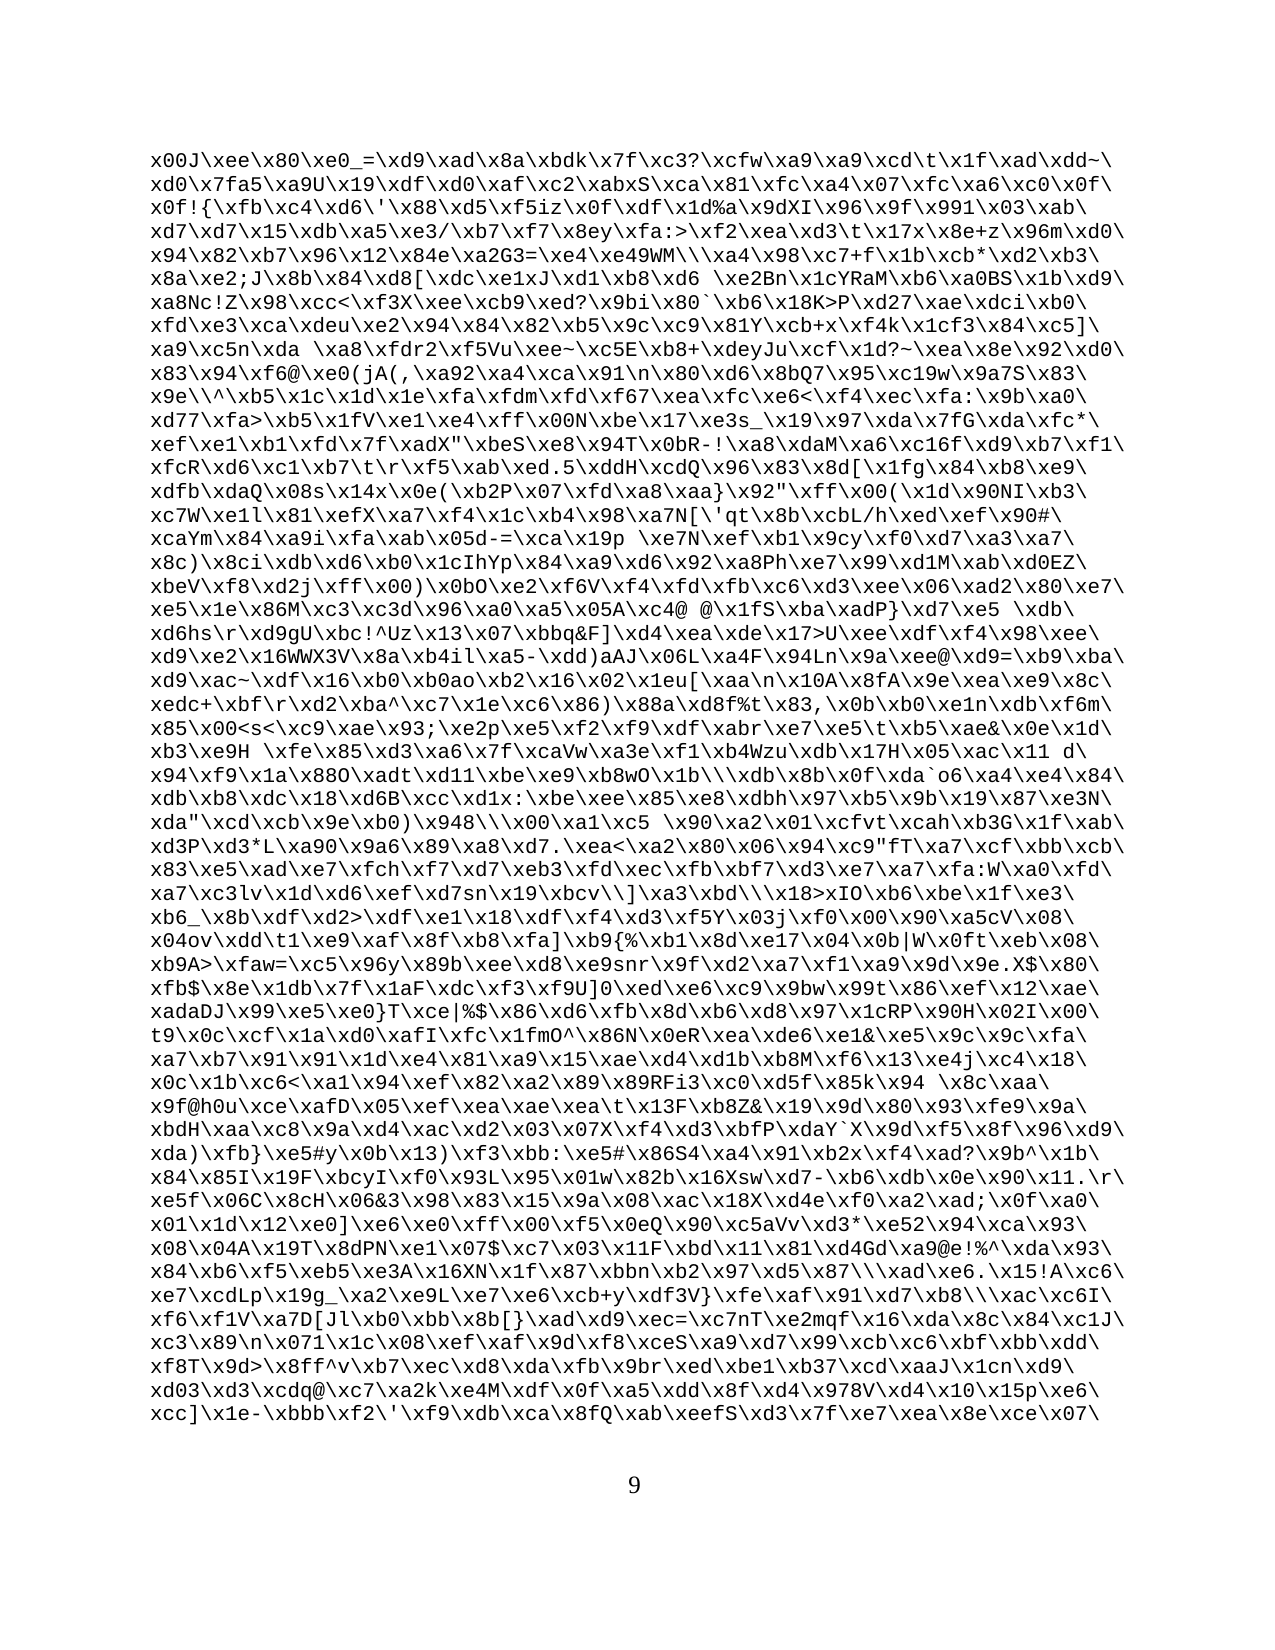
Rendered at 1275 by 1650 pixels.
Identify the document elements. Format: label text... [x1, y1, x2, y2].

text x00J\xee\x80\xe0_=\xd9\xad\x8a\xbdk\x7f\xc3?\xcfw\xa9\xa9\xcd\t\x1f\xad\xdd~\xd0\x7fa5\xa9U\x19\xdf\xd0\xaf\xc2\xabxS\xca\x81\xfc\xa4\x07\xfc\xa6\xc0\x0f\x0f!{\xfb\xc4\xd6\'\x88\xd5\xf5iz\x0f\xdf\x1d%a\x9dXI\x96\x9f\x991\x03\xab\xd7\xd7\x15\xdb\xa5\xe3/\xb7\xf7\x8ey\xfa:>\xf2\xea\xd3\t\x17x\x8e+z\x96m\xd0\x94\x82\xb7\x96\x12\x84e\xa2G3=\xe4\xe49WM\\\xa4\x98\xc7+f\x1b\xcb*\xd2\xb3\x8a\xe2;J\x8b\x84\xd8[\xdc\xe1xJ\xd1\xb8\xd6 \xe2Bn\x1cYRaM\xb6\xa0BS\x1b\xd9\xa8Nc!Z\x98\xcc<\xf3X\xee\xcb9\xed?\x9bi\x80`\xb6\x18K>P\xd27\xae\xdci\xb0\xfd\xe3\xca\xdeu\xe2\x94\x84\x82\xb5\x9c\xc9\x81Y\xcb+x\xf4k\x1cf3\x84\xc5]\xa9\xc5n\xda \xa8\xfdr2\xf5Vu\xee~\xc5E\xb8+\xdeyJu\xcf\x1d?~\xea\x8e\x92\xd0\x83\x94\xf6@\xe0(jA(,\xa92\xa4\xca\x91\n\x80\xd6\x8bQ7\x95\xc19w\x9a7S\x83\x9e\\^\xb5\x1c\x1d\x1e\xfa\xfdm\xfd\xf67\xea\xfc\xe6<\xf4\xec\xfa:\x9b\xa0\xd77\xfa>\xb5\x1fV\xe1\xe4\xff\x00N\xbe\x17\xe3s_\x19\x97\xda\x7fG\xda\xfc*\xef\xe1\xb1\xfd\x7f\xadX"\xbeS\xe8\x94T\x0bR-!\xa8\xdaM\xa6\xc16f\xd9\xb7\xf1\xfcR\xd6\xc1\xb7\t\r\xf5\xab\xed.5\xddH\xcdQ\x96\x83\x8d[\x1fg\x84\xb8\xe9\xdfb\xdaQ\x08s\x14x\x0e(\xb2P\x07\xfd\xa8\xaa}\x92"\xff\x00(\x1d\x90NI\xb3\xc7W\xe1l\x81\xefX\xa7\xf4\x1c\xb4\x98\xa7N[\'qt\x8b\xcbL/h\xed\xef\x90#\xcaYm\x84\xa9i\xfa\xab\x05d-=\xca\x19p \xe7N\xef\xb1\x9cy\xf0\xd7\xa3\xa7\x8c)\x8ci\xdb\xd6\xb0\x1cIhYp\x84\xa9\xd6\x92\xa8Ph\xe7\x99\xd1M\xab\xd0EZ\xbeV\xf8\xd2j\xff\x00)\x0bO\xe2\xf6V\xf4\xfd\xfb\xc6\xd3\xee\x06\xad2\x80\xe7\xe5\x1e\x86M\xc3\xc3d\x96\xa0\xa5\x05A\xc4@ @\x1fS\xba\xadP}\xd7\xe5 \xdb\xd6hs\r\xd9gU\xbc!^Uz\x13\x07\xbbq&F]\xd4\xea\xde\x17>U\xee\xdf\xf4\x98\xee\xd9\xe2\x16WWX3V\x8a\xb4il\xa5-\xdd)aAJ\x06L\xa4F\x94Ln\x9a\xee@\xd9=\xb9\xba\xd9\xac~\xdf\x16\xb0\xb0ao\xb2\x16\x02\x1eu[\xaa\n\x10A\x8fA\x9e\xea\xe9\x8c\xedc+\xbf\r\xd2\xba^\xc7\x1e\xc6\x86)\x88a\xd8f%t\x83,\x0b\xb0\xe1n\xdb\xf6m\x85\x00<s<\xc9\xae\x93;\xe2p\xe5\xf2\xf9\xdf\xabr\xe7\xe5\t\xb5\xae&\x0e\x1d\xb3\xe9H \xfe\x85\xd3\xa6\x7f\xcaVw\xa3e\xf1\xb4Wzu\xdb\x17H\x05\xac\x11 d\x94\xf9\x1a\x88O\xadt\xd11\xbe\xe9\xb8wO\x1b\\\xdb\x8b\x0f\xda`o6\xa4\xe4\x84\xdb\xb8\xdc\x18\xd6B\xcc\xd1x:\xbe\xee\x85\xe8\xdbh\x97\xb5\x9b\x19\x87\xe3N\xda"\xcd\xcb\x9e\xb0)\x948\\\x00\xa1\xc5 \x90\xa2\x01\xcfvt\xcah\xb3G\x1f\xab\xd3P\xd3*L\xa90\x9a6\x89\xa8\xd7.\xea<\xa2\x80\x06\x94\xc9"fT\xa7\xcf\xbb\xcb\x83\xe5\xad\xe7\xfch\xf7\xd7\xeb3\xfd\xec\xfb\xbf7\xd3\xe7\xa7\xfa:W\xa0\xfd\xa7\xc3lv\x1d\xd6\xef\xd7sn\x19\xbcv\\]\xa3\xbd\\\x18>xIO\xb6\xbe\x1f\xe3\xb6_\x8b\xdf\xd2>\xdf\xe1\x18\xdf\xf4\xd3\xf5Y\x03j\xf0\x00\x90\xa5cV\x08\x04ov\xdd\t1\xe9\xaf\x8f\xb8\xfa]\xb9{%\xb1\x8d\xe17\x04\x0b|W\x0ft\xeb\x08\xb9A>\xfaw=\xc5\x96y\x89b\xee\xd8\xe9snr\x9f\xd2\xa7\xf1\xa9\x9d\x9e.X$\x80\xfb$\x8e\x1db\x7f\x1aF\xdc\xf3\xf9U]0\xed\xe6\xc9\x9bw\x99t\x86\xef\x12\xae\xadaDJ\x99\xe5\xe0}T\xce|%$\x86\xd6\xfb\x8d\xb6\xd8\x97\x1cRP\x90H\x02I\x00\t9\x0c\xcf\x1a\xd0\xafI\xfc\x1fmO^\x86N\x0eR\xea\xde6\xe1&\xe5\x9c\x9c\xfa\xa7\xb7\x91\x91\x1d\xe4\x81\xa9\x15\xae\xd4\xd1b\xb8M\xf6\x13\xe4j\xc4\x18\x0c\x1b\xc6<\xa1\x94\xef\x82\xa2\x89\x89RFi3\xc0\xd5f\x85k\x94 \x8c\xaa\x9f@h0u\xce\xafD\x05\xef\xea\xae\xea\t\x13F\xb8Z&\x19\x9d\x80\x93\xfe9\x9a\xbdH\xaa\xc8\x9a\xd4\xac\xd2\x03\x07X\xf4\xd3\xbfP\xdaY`X\x9d\xf5\x8f\x96\xd9\xda)\xfb}\xe5#y\x0b\x13)\xf3\xbb:\xe5#\x86S4\xa4\x91\xb2x\xf4\xad?\x9b^\x1b\x84\x85I\x19F\xbcyI\xf0\x93L\x95\x01w\x82b\x16Xsw\xd7-\xb6\xdb\x0e\x90\x11.\r\xe5f\x06C\x8cH\x06&3\x98\x83\x15\x9a\x08\xac\x18X\xd4e\xf0\xa2\xad;\x0f\xa0\x01\x1d\x12\xe0]\xe6\xe0\xff\x00\xf5\x0eQ\x90\xc5aVv\xd3*\xe52\x94\xca\x93\x08\x04A\x19T\x8dPN\xe1\x07$\xc7\x03\x11F\xbd\x11\x81\xd4Gd\xa9@e!%^\xda\x93\x84\xb6\xf5\xeb5\xe3A\x16XN\x1f\x87\xbbn\xb2\x97\xd5\x87\\\xad\xe6.\x15!A\xc6\xe7\xcdLp\x19g_\xa2\xe9L\xe7\xe6\xcb+y\xdf3V}\xfe\xaf\x91\xd7\xb8\\\xac\xc6I\xf6\xf1V\xa7D[Jl\xb0\xbb\x8b[}\xad\xd9\xec=\xc7nT\xe2mqf\x16\xda\x8c\x84\xc1J\xc3\x89\n\x071\x1c\x08\xef\xaf\x9d\xf8\xceS\xa9\xd7\x99\xcb\xc6\xbf\xbb\xdd\xf8T\x9d>\x8ff^v\xb7\xec\xd8\xda\xfb\x9br\xed\xbe1\xb37\xcd\xaaJ\x1cn\xd9\xd03\xd3\xcdq@\xc7\xa2k\xe4M\xdf\x0f\xa5\xdd\x8f\xd4\x978V\xd4\x10\x15p\xe6\xcc]\x1e-\xbbb\xf2\'\xf9\xdb\xca\x8fQ\xab\xeefS\xd3\x7f\xe7\xea\x8e\xce\x07\ [150, 150, 1125, 1427]
